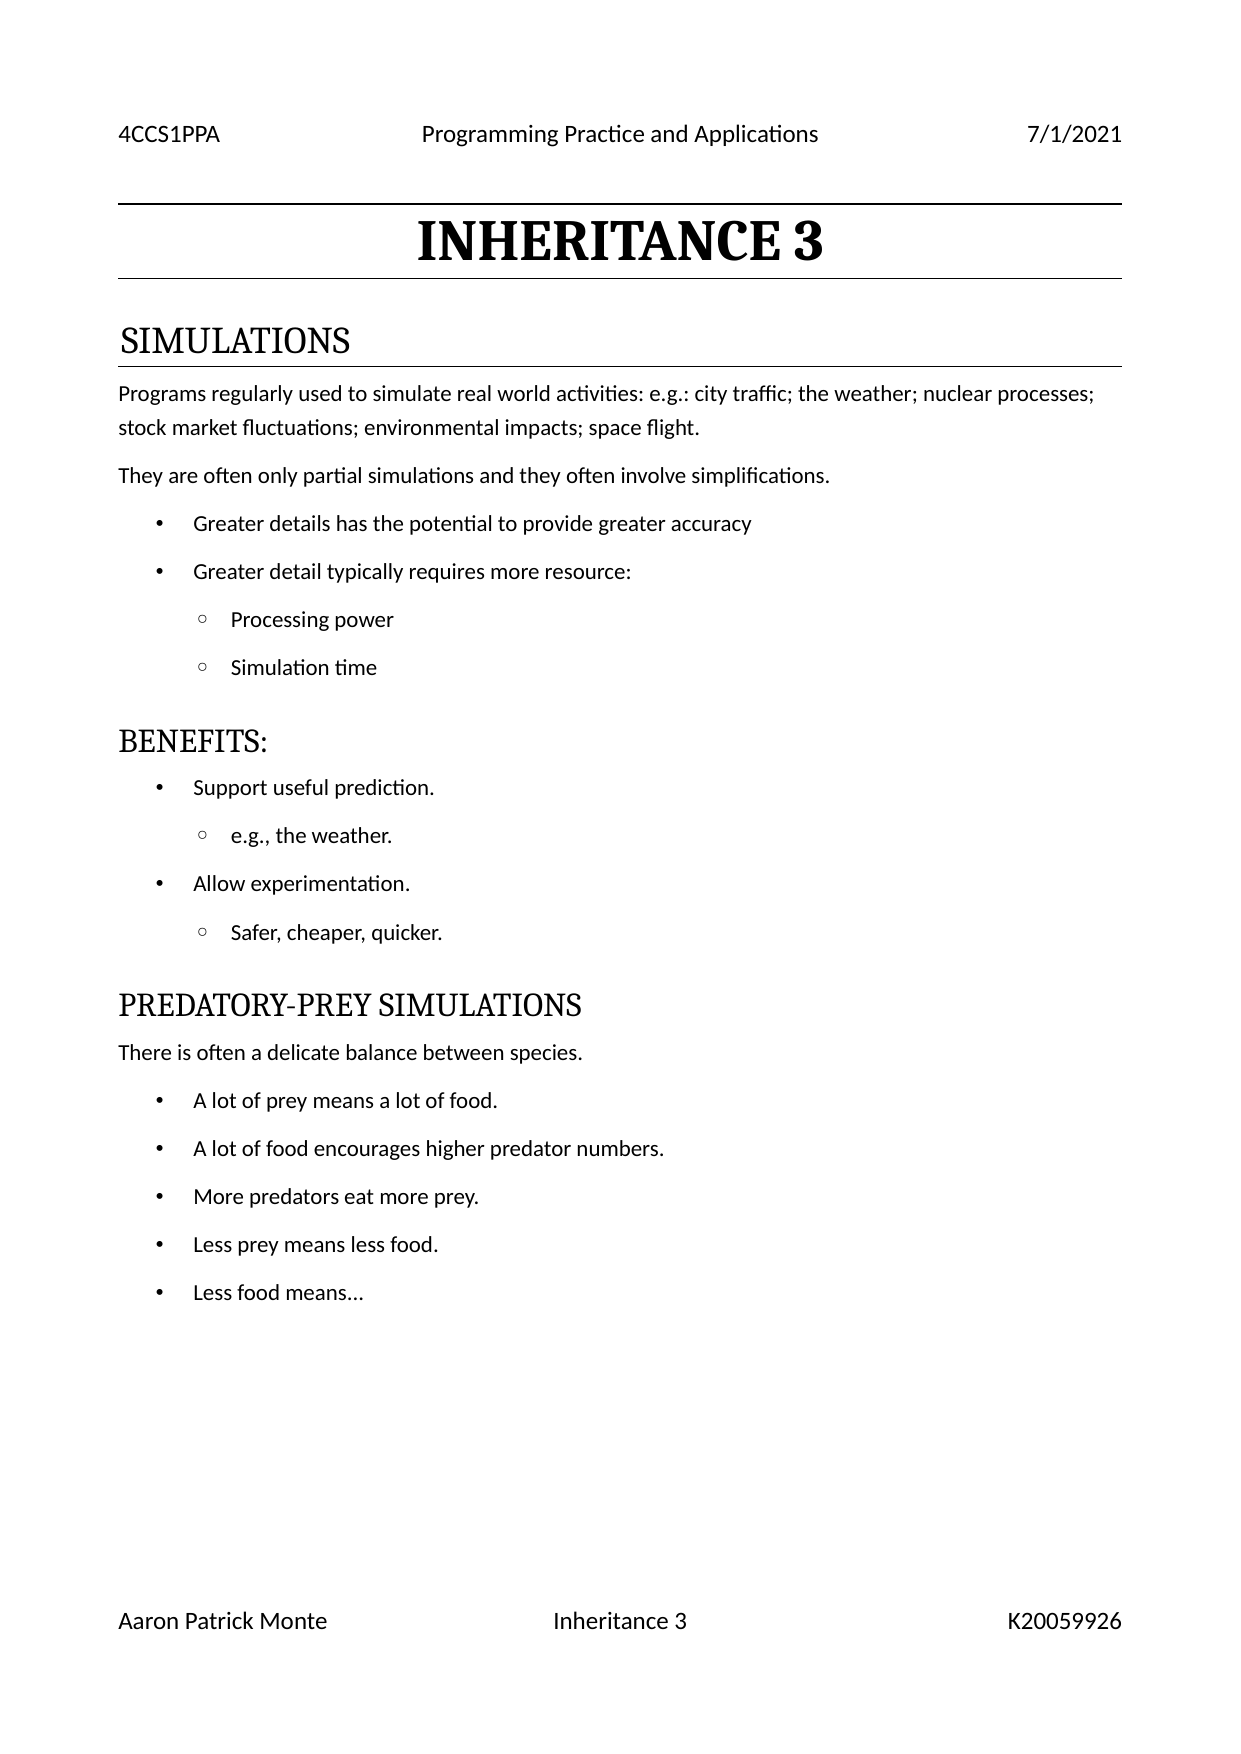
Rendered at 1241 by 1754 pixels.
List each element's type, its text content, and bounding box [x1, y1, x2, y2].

text There is often a delicate balance between species. [118, 1038, 1122, 1066]
text They are often only partial simulations and they often involve simplifications. [118, 461, 1122, 489]
list Support useful prediction. [156, 773, 1122, 801]
list More predators eat more prey. [156, 1182, 1122, 1210]
subtitle Benefits: [118, 722, 1122, 761]
text Programs regularly used to simulate real world activities: e.g.: city traffic; the weather; nuclear processes; stock market fluctuations; environmental impacts; space flight. [118, 379, 1122, 441]
subtitle Predatory-prey simulations [118, 987, 1122, 1025]
list Allow experimentation. [156, 869, 1122, 898]
list Less food means... [156, 1278, 1122, 1306]
list A lot of food encourages higher predator numbers. [156, 1134, 1122, 1162]
list Less prey means less food. [156, 1230, 1122, 1258]
list A lot of prey means a lot of food. [156, 1086, 1122, 1114]
list Simulation time [193, 653, 1122, 681]
list Greater detail typically requires more resource: [156, 557, 1122, 585]
subtitle Simulations [118, 317, 1122, 366]
list Greater details has the potential to provide greater accuracy [156, 509, 1122, 537]
title Inheritance 3 [118, 205, 1122, 278]
list Safer, cheaper, quicker. [193, 918, 1122, 946]
list e.g., the weather. [193, 821, 1122, 849]
list Processing power [193, 605, 1122, 633]
